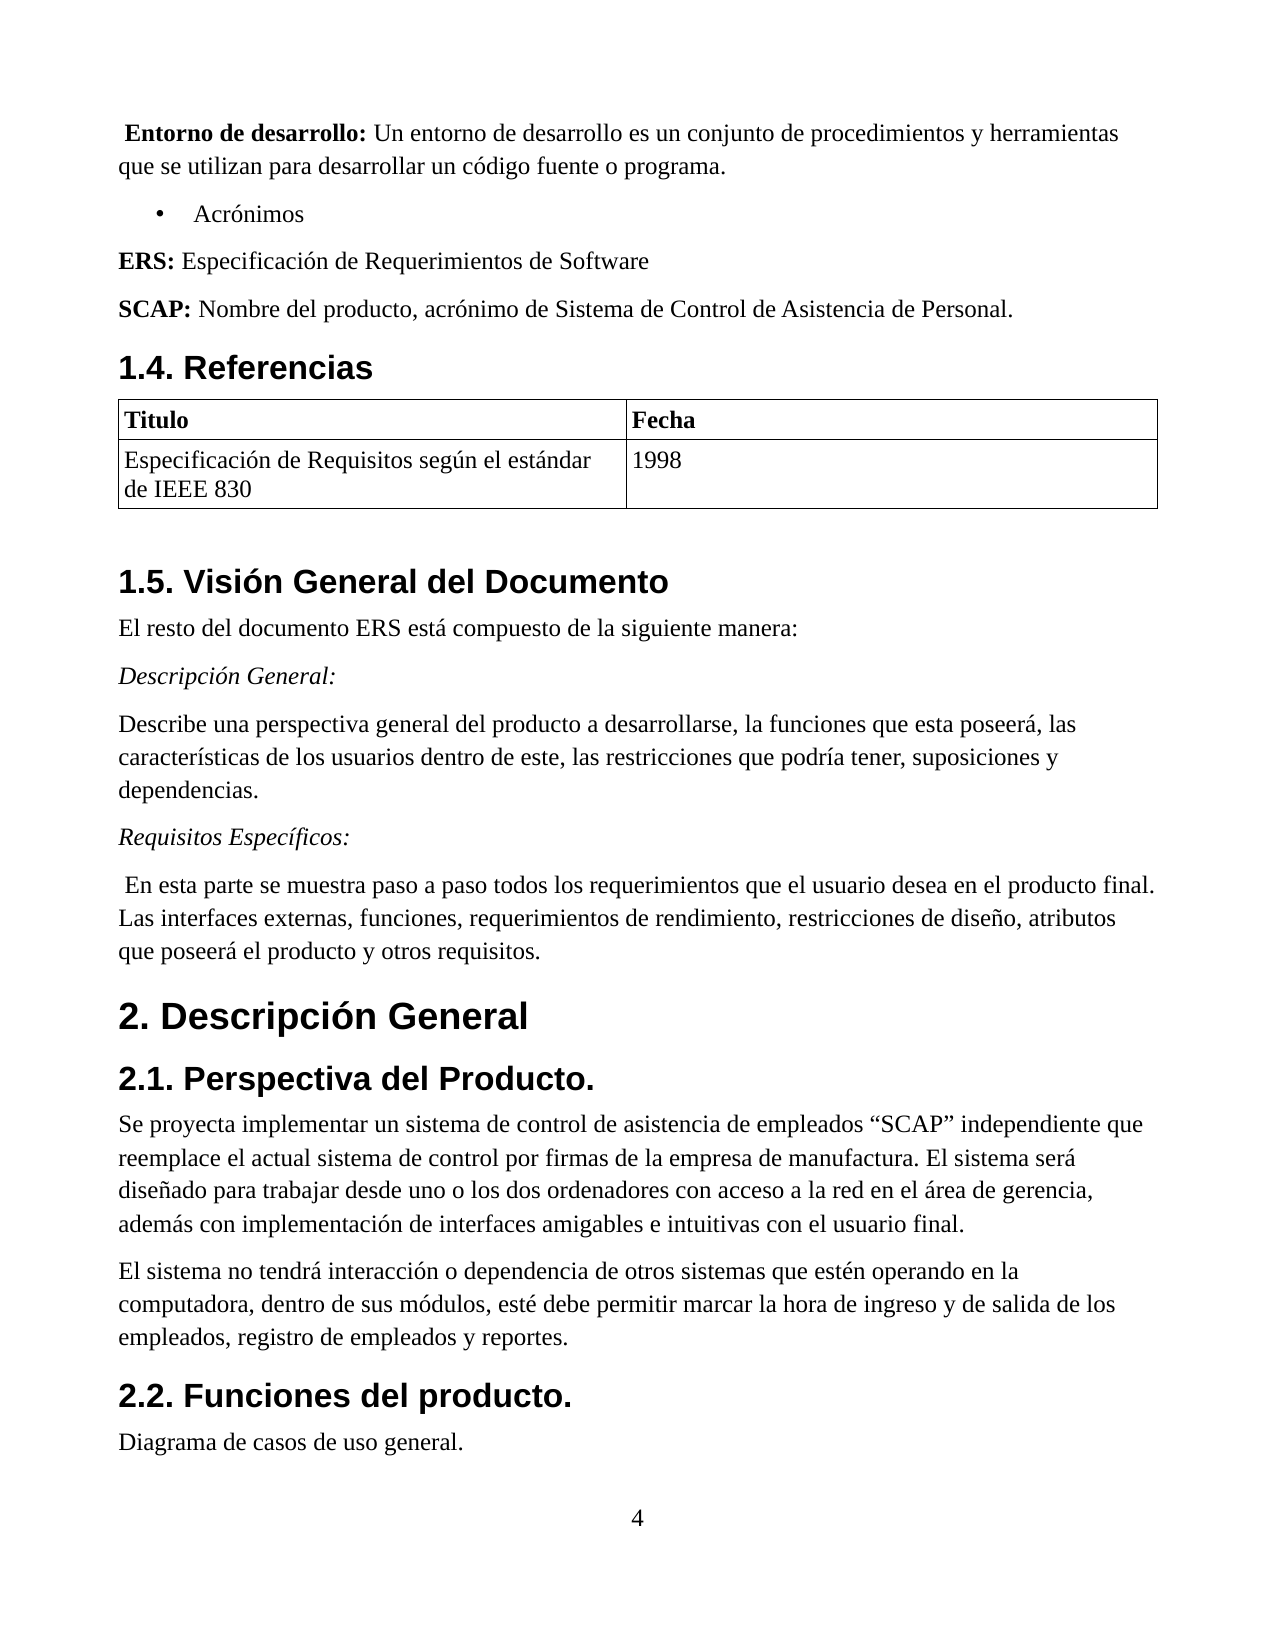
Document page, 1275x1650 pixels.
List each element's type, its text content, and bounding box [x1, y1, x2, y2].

list Acrónimos [156, 199, 1157, 227]
text SCAP: Nombre del producto, acrónimo de Sistema de Control de Asistencia de Personal. [118, 294, 1157, 323]
text ERS: Especificación de Requerimientos de Software [118, 246, 1157, 275]
text Requisitos Específicos: [118, 822, 1157, 851]
text En esta parte se muestra paso a paso todos los requerimientos que el usuario desea en el producto final. Las interfaces externas, funciones, requerimientos de rendimiento, restricciones de diseño, atributos que poseerá el producto y otros requisitos. [118, 870, 1157, 965]
text El resto del documento ERS está compuesto de la siguiente manera: [118, 613, 1157, 642]
subtitle 1.4. Referencias [118, 348, 1157, 386]
text El sistema no tendrá interacción o dependencia de otros sistemas que estén operando en la computadora, dentro de sus módulos, esté debe permitir marcar la hora de ingreso y de salida de los empleados, registro de empleados y reportes. [118, 1256, 1157, 1351]
text Se proyecta implementar un sistema de control de asistencia de empleados “SCAP” independiente que reemplace el actual sistema de control por firmas de la empresa de manufactura. El sistema será diseñado para trabajar desde uno o los dos ordenadores con acceso a la red en el área de gerencia, además con implementación de interfaces amigables e intuitivas con el usuario final. [118, 1109, 1157, 1237]
text Entorno de desarrollo: Un entorno de desarrollo es un conjunto de procedimientos y herramientas que se utilizan para desarrollar un código fuente o programa. [118, 118, 1157, 180]
table_header Fecha [627, 400, 1157, 439]
subtitle 2.1. Perspectiva del Producto. [118, 1058, 1157, 1097]
text Describe una perspectiva general del producto a desarrollarse, la funciones que esta poseerá, las características de los usuarios dentro de este, las restricciones que podría tener, suposiciones y dependencias. [118, 709, 1157, 803]
table_cell Especificación de Requisitos según el estándar de IEEE 830 [119, 440, 626, 508]
subtitle 2.2. Funciones del producto. [118, 1376, 1157, 1415]
text Diagrama de casos de uso general. [118, 1427, 1157, 1456]
table_header Titulo [119, 400, 626, 439]
table_cell 1998 [627, 440, 1157, 508]
subtitle 2. Descripción General [118, 994, 1157, 1038]
text Descripción General: [118, 661, 1157, 690]
subtitle 1.5. Visión General del Documento [118, 562, 1157, 601]
